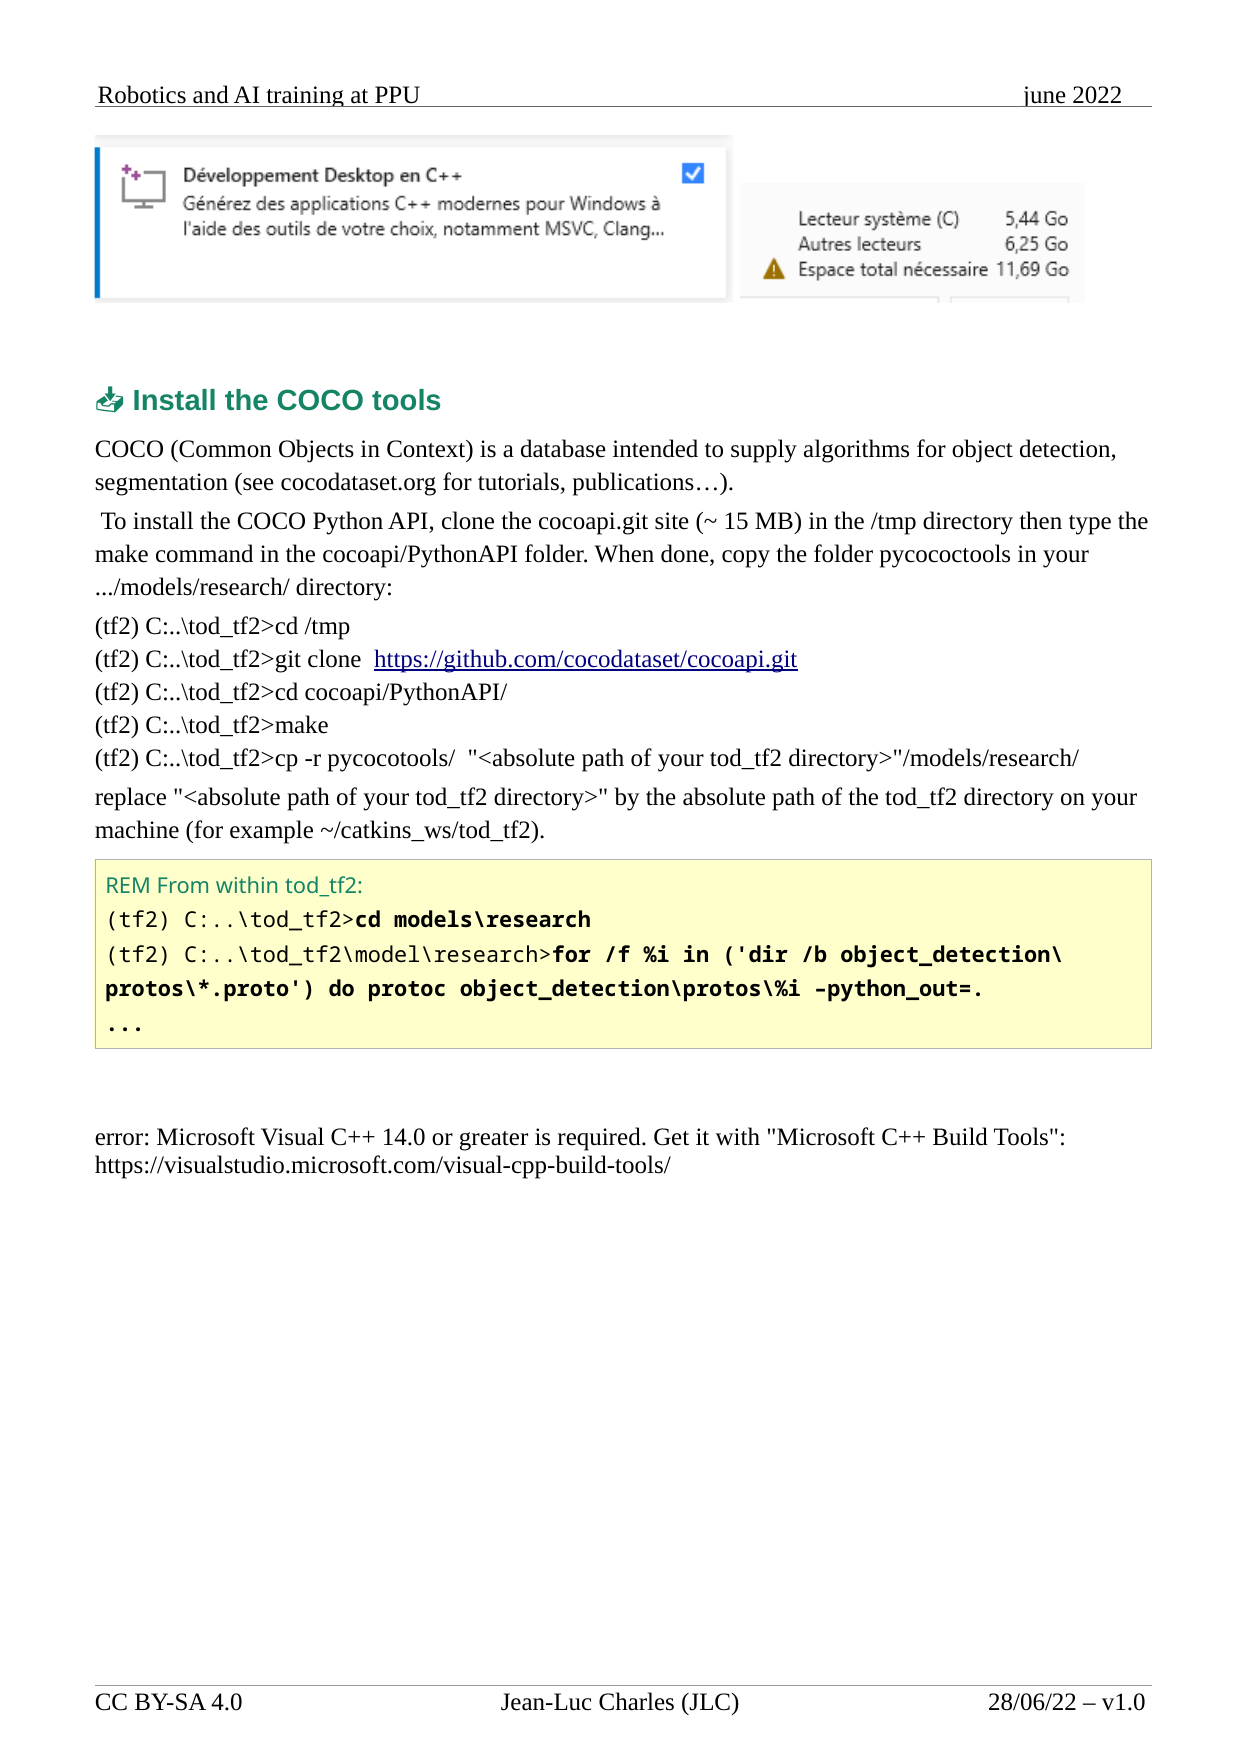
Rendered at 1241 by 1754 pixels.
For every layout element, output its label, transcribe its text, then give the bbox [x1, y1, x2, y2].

text COCO (Common Objects in Context) is a database intended to supply algorithms for object detection, segmentation (see cocodataset.org for tutorials, publications…). [94, 434, 1152, 496]
picture [94, 135, 734, 303]
text (tf2) C:..\tod_tf2>cd models\research [96, 893, 1151, 928]
text (tf2) C:..\tod_tf2>cd /tmp (tf2) C:..\tod_tf2>git clone https://github.com/cocodataset/cocoapi.git (tf2) C:..\tod_tf2>cd cocoapi/PythonAPI/ (tf2) C:..\tod_tf2>make (tf2) C:..\tod_tf2>cp -r pycocotools/ "<absolute path of your tod_tf2 directory>"/models/research/ [94, 611, 1152, 772]
text REM From within tod_tf2: [96, 860, 1151, 893]
text To install the COCO Python API, clone the cocoapi.git site (~ 15 MB) in the /tmp directory then type the make command in the cocoapi/PythonAPI folder. When done, copy the folder pycococtools in your .../models/research/ directory: [94, 506, 1152, 601]
subtitle 📥 Install the COCO tools [94, 383, 1152, 417]
text ... [96, 997, 1151, 1048]
picture [739, 183, 1085, 303]
text replace "<absolute path of your tod_tf2 directory>" by the absolute path of the tod_tf2 directory on your machine (for example ~/catkins_ws/tod_tf2). [94, 782, 1152, 844]
text (tf2) C:..\tod_tf2\model\research>for /f %i in ('dir /b object_detection\protos\*.proto') do protoc object_detection\protos\%i –python_out=. [96, 928, 1151, 997]
text error: Microsoft Visual C++ 14.0 or greater is required. Get it with "Microsoft C++ Build Tools": https://visualstudio.microsoft.com/visual-cpp-build-tools/ [94, 1122, 1152, 1179]
